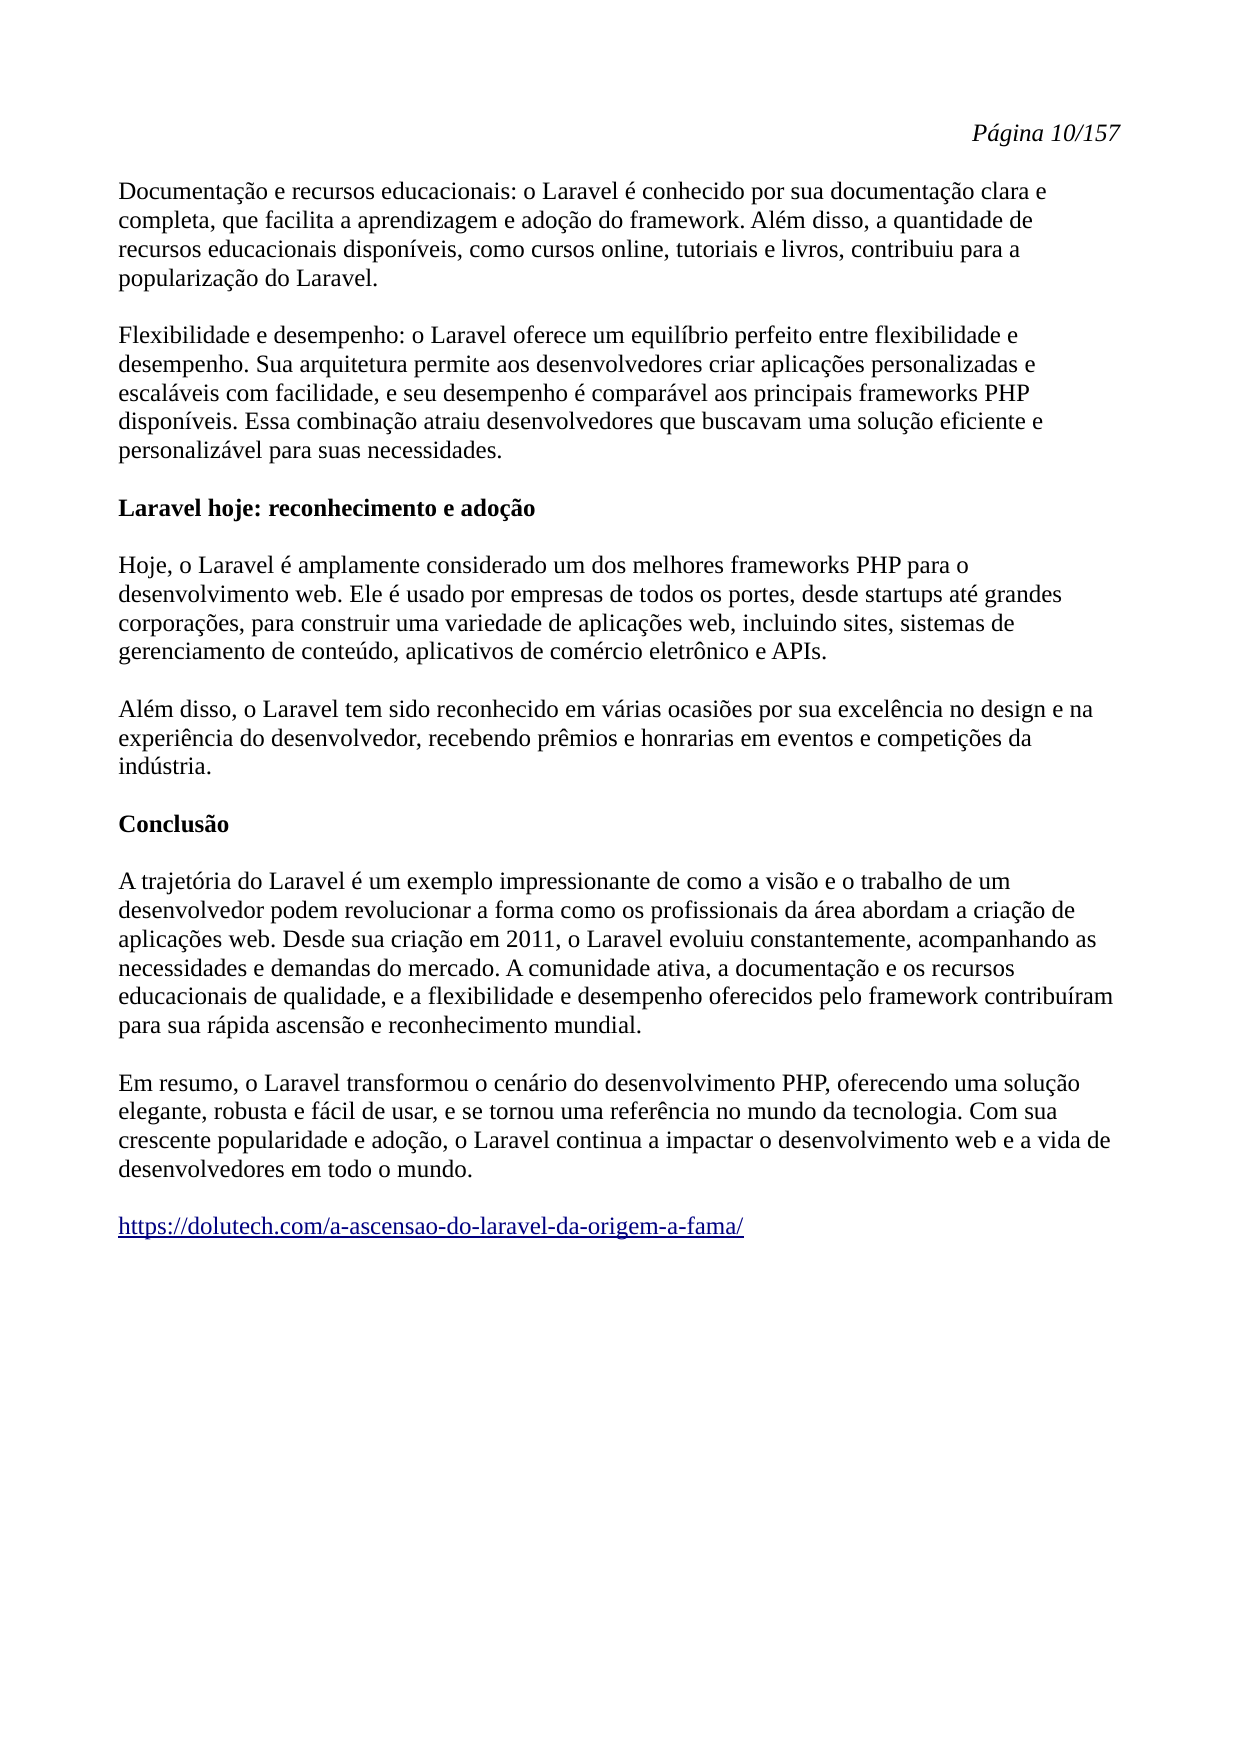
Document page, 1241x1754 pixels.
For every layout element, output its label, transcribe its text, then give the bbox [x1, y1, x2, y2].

text Flexibilidade e desempenho: o Laravel oferece um equilíbrio perfeito entre flexibilidade e desempenho. Sua arquitetura permite aos desenvolvedores criar aplicações personalizadas e escaláveis com facilidade, e seu desempenho é comparável aos principais frameworks PHP disponíveis. Essa combinação atraiu desenvolvedores que buscavam uma solução eficiente e personalizável para suas necessidades. [118, 320, 1122, 464]
text A trajetória do Laravel é um exemplo impressionante de como a visão e o trabalho de um desenvolvedor podem revolucionar a forma como os profissionais da área abordam a criação de aplicações web. Desde sua criação em 2011, o Laravel evoluiu constantemente, acompanhando as necessidades e demandas do mercado. A comunidade ativa, a documentação e os recursos educacionais de qualidade, e a flexibilidade e desempenho oferecidos pelo framework contribuíram para sua rápida ascensão e reconhecimento mundial. [118, 866, 1122, 1039]
text Documentação e recursos educacionais: o Laravel é conhecido por sua documentação clara e completa, que facilita a aprendizagem e adoção do framework. Além disso, a quantidade de recursos educacionais disponíveis, como cursos online, tutoriais e livros, contribuiu para a popularização do Laravel. [118, 176, 1122, 291]
text Em resumo, o Laravel transformou o cenário do desenvolvimento PHP, oferecendo uma solução elegante, robusta e fácil de usar, e se tornou uma referência no mundo da tecnologia. Com sua crescente popularidade e adoção, o Laravel continua a impactar o desenvolvimento web e a vida de desenvolvedores em todo o mundo. [118, 1068, 1122, 1183]
text Além disso, o Laravel tem sido reconhecido em várias ocasiões por sua excelência no design e na experiência do desenvolvedor, recebendo prêmios e honrarias em eventos e competições da indústria. [118, 694, 1122, 780]
text Hoje, o Laravel é amplamente considerado um dos melhores frameworks PHP para o desenvolvimento web. Ele é usado por empresas de todos os portes, desde startups até grandes corporações, para construir uma variedade de aplicações web, incluindo sites, sistemas de gerenciamento de conteúdo, aplicativos de comércio eletrônico e APIs. [118, 550, 1122, 665]
text Laravel hoje: reconhecimento e adoção [118, 493, 1122, 521]
text https://dolutech.com/a-ascensao-do-laravel-da-origem-a-fama/ [118, 1211, 1122, 1240]
text Conclusão [118, 809, 1122, 838]
